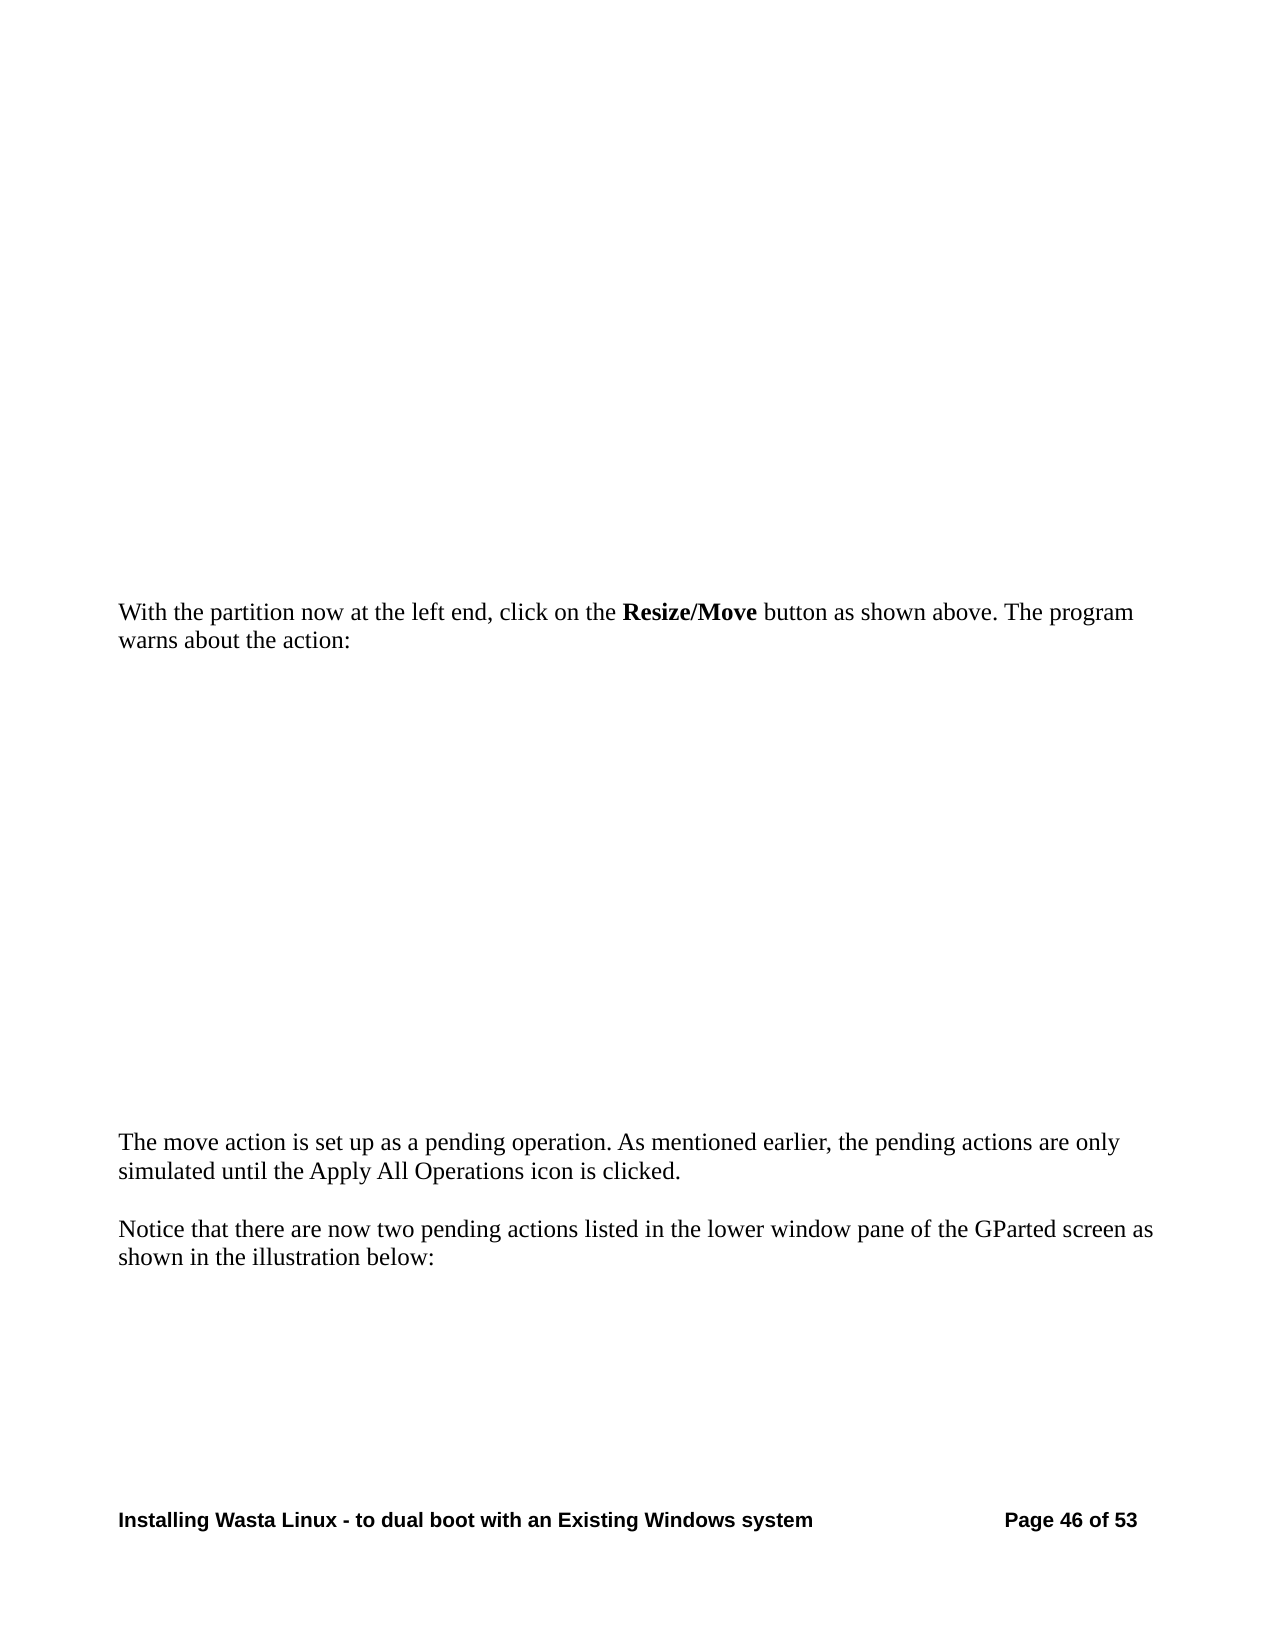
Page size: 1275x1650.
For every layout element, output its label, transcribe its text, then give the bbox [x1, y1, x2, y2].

text The move action is set up as a pending operation. As mentioned earlier, the pending actions are only simulated until the Apply All Operations icon is clicked. [118, 1127, 1157, 1185]
text Notice that there are now two pending actions listed in the lower window pane of the GParted screen as shown in the illustration below: [118, 1214, 1157, 1271]
text With the partition now at the left end, click on the Resize/Move button as shown above. The program warns about the action: [118, 597, 1157, 654]
